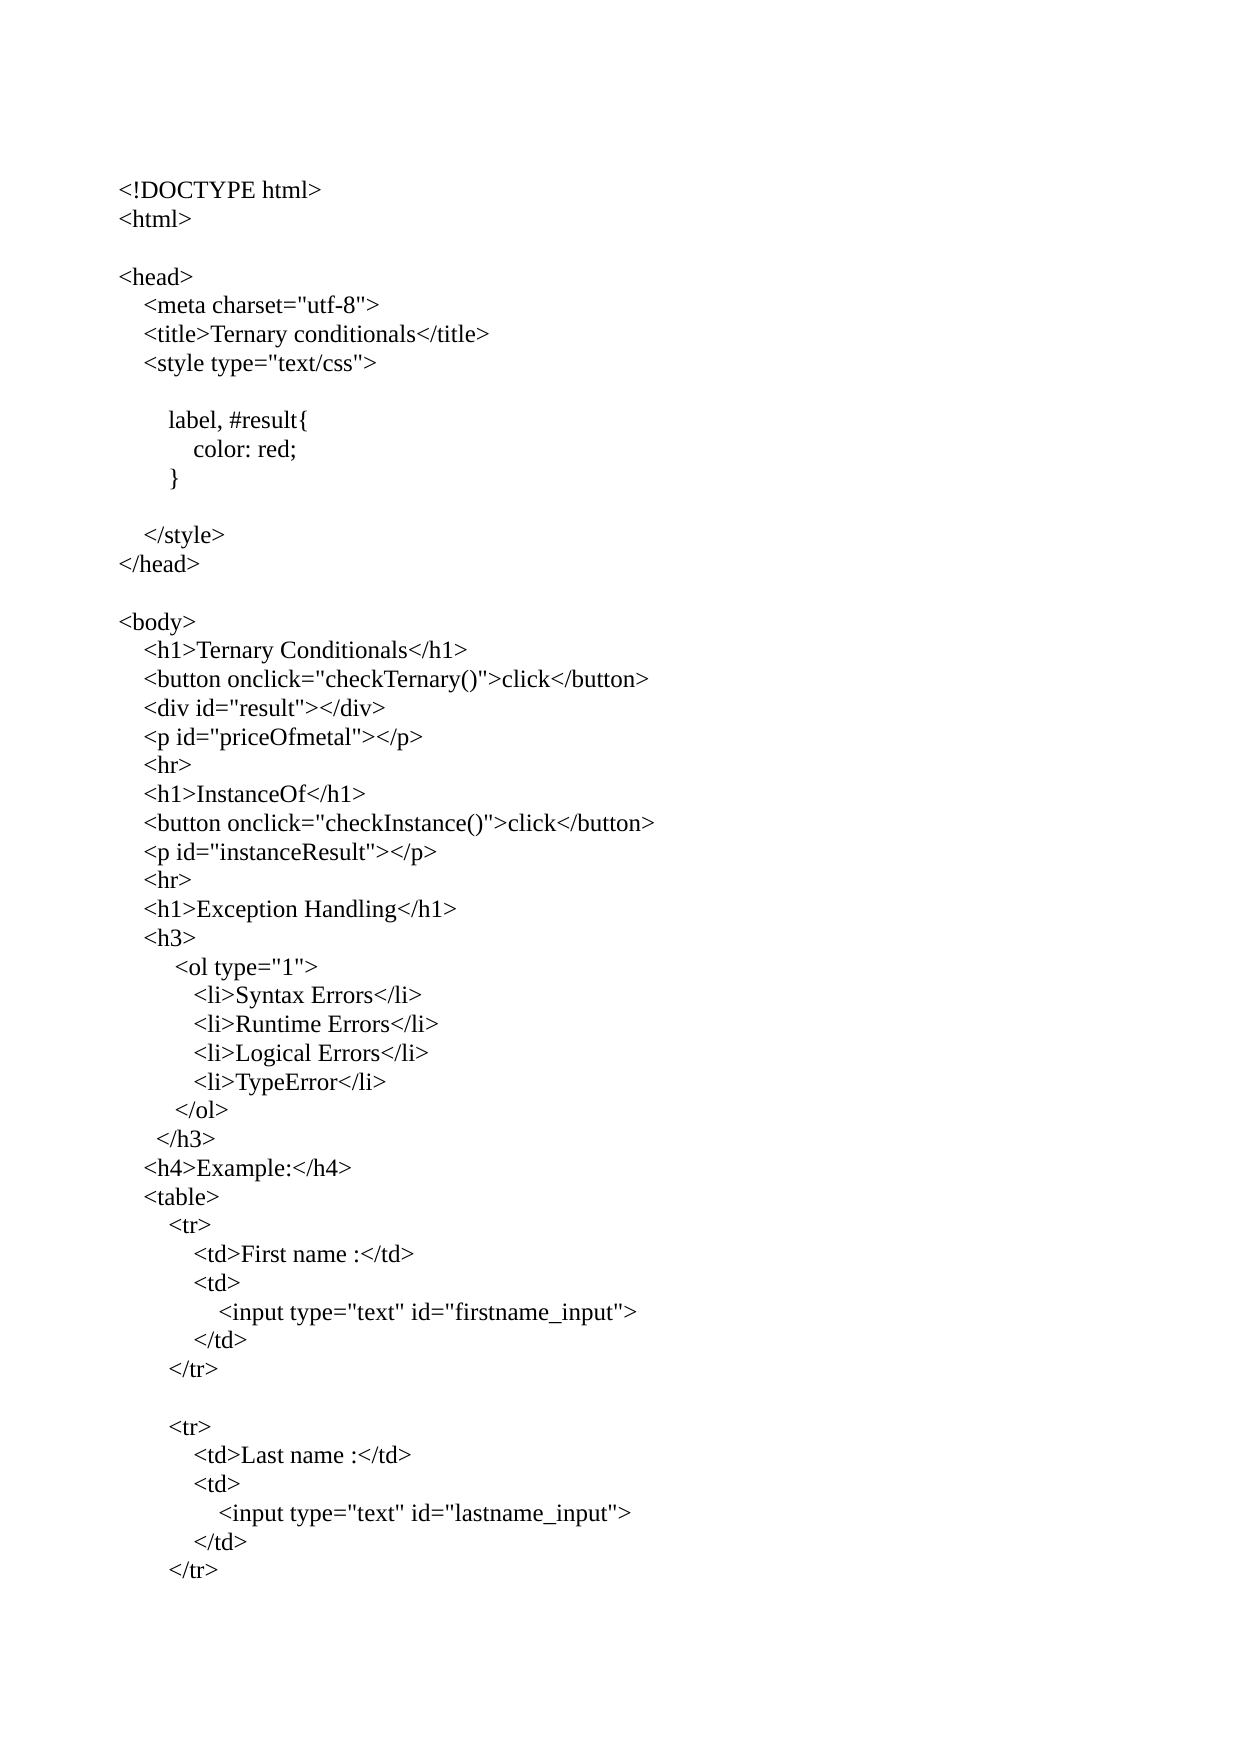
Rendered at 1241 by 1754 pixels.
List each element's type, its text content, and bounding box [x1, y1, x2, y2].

text <table> [118, 1182, 1122, 1211]
text <!DOCTYPE html> [118, 176, 1122, 204]
text </td> [118, 1527, 1122, 1556]
text <body> [118, 607, 1122, 636]
text <td> [118, 1469, 1122, 1498]
text <html> [118, 204, 1122, 233]
text <ol type="1"> [118, 952, 1122, 981]
text <tr> [118, 1211, 1122, 1239]
text <li>Runtime Errors</li> [118, 1009, 1122, 1038]
text <meta charset="utf-8"> [118, 291, 1122, 319]
text <input type="text" id="firstname_input"> [118, 1297, 1122, 1326]
text <h1>Exception Handling</h1> [118, 894, 1122, 923]
text <h1>Ternary Conditionals</h1> [118, 636, 1122, 664]
text <h1>InstanceOf</h1> [118, 779, 1122, 808]
text label, #result{ [118, 406, 1122, 434]
text <input type="text" id="lastname_input"> [118, 1498, 1122, 1527]
text <td>First name :</td> [118, 1239, 1122, 1268]
text <p id="instanceResult"></p> [118, 837, 1122, 866]
text </td> [118, 1326, 1122, 1354]
text </head> [118, 549, 1122, 578]
text </style> [118, 521, 1122, 549]
text </ol> [118, 1096, 1122, 1124]
text <td> [118, 1268, 1122, 1297]
text <p id="priceOfmetal"></p> [118, 722, 1122, 751]
text <title>Ternary conditionals</title> [118, 319, 1122, 348]
text <button onclick="checkInstance()">click</button> [118, 808, 1122, 837]
text <div id="result"></div> [118, 693, 1122, 722]
text <head> [118, 262, 1122, 291]
text color: red; [118, 434, 1122, 463]
text <li>Syntax Errors</li> [118, 981, 1122, 1009]
text </h3> [118, 1124, 1122, 1153]
text <hr> [118, 866, 1122, 894]
text <li>Logical Errors</li> [118, 1038, 1122, 1067]
text } [118, 463, 1122, 492]
text <tr> [118, 1412, 1122, 1441]
text <button onclick="checkTernary()">click</button> [118, 664, 1122, 693]
text <h3> [118, 923, 1122, 952]
text <td>Last name :</td> [118, 1441, 1122, 1469]
text <li>TypeError</li> [118, 1067, 1122, 1096]
text </tr> [118, 1556, 1122, 1584]
text <hr> [118, 751, 1122, 779]
text </tr> [118, 1354, 1122, 1383]
text <style type="text/css"> [118, 348, 1122, 377]
text <h4>Example:</h4> [118, 1153, 1122, 1182]
